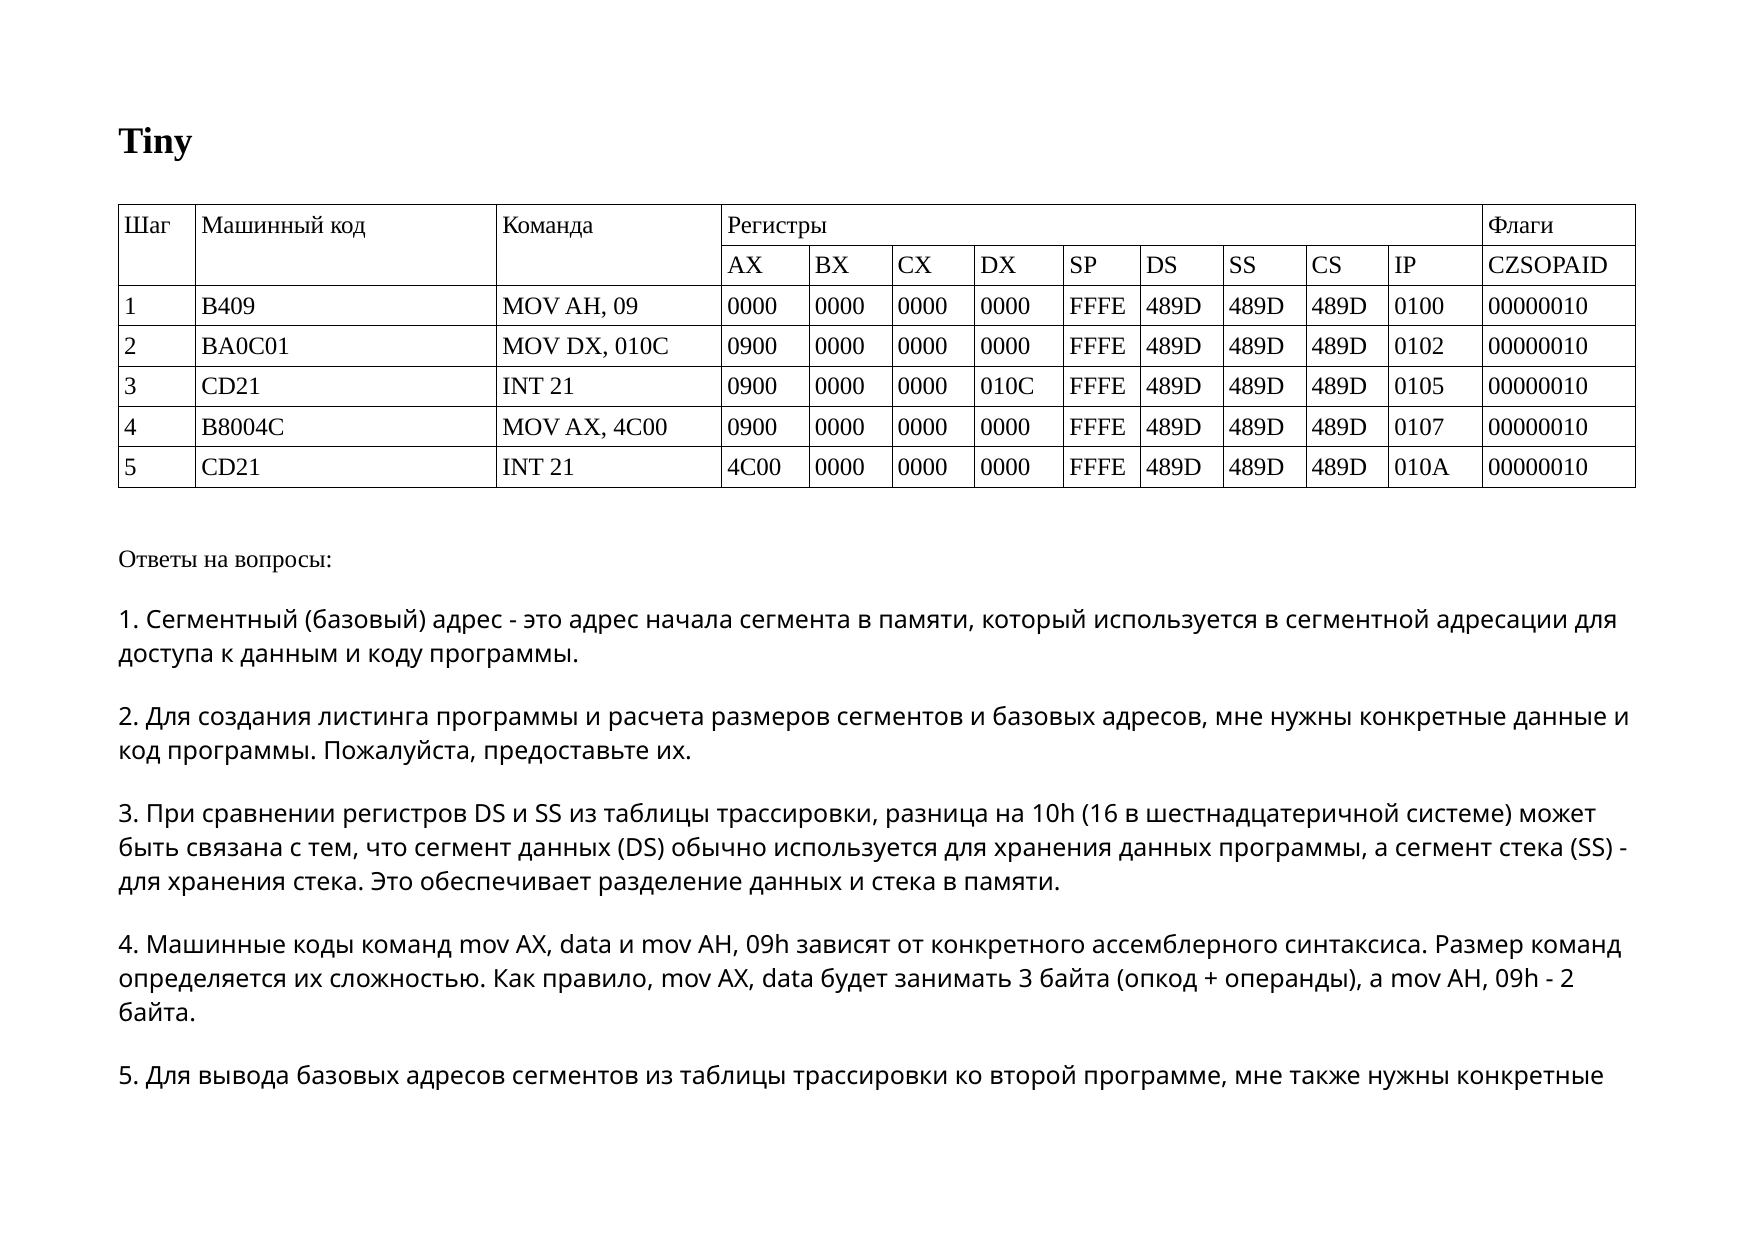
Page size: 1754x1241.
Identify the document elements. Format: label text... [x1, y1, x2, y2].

table_cell DX [975, 246, 1063, 285]
table_cell AX [722, 246, 809, 285]
text 2. Для создания листинга программы и расчета размеров сегментов и базовых адресов, мне нужны конкретные данные и код программы. Пожалуйста, предоставьте их. [118, 698, 1636, 767]
table_cell CX [893, 246, 974, 285]
table_cell MOV DX, 010C [497, 326, 721, 366]
table_cell 0900 [722, 407, 809, 446]
table_cell 4C00 [722, 447, 809, 487]
table_cell 489D [1307, 326, 1388, 366]
table_cell 0900 [722, 326, 809, 366]
table_cell FFFE [1064, 326, 1140, 366]
table_cell 0000 [893, 326, 974, 366]
table_cell 00000010 [1483, 326, 1635, 366]
table_cell INT 21 [497, 367, 721, 406]
table_cell 0000 [722, 286, 809, 325]
table_cell 1 [119, 286, 195, 325]
text 4. Машинные коды команд mov AX, data и mov AH, 09h зависят от конкретного ассемблерного синтаксиса. Размер команд определяется их сложностью. Как правило, mov AX, data будет занимать 3 байта (опкод + операнды), а mov AH, 09h - 2 байта. [118, 926, 1636, 1028]
table_cell 0000 [975, 407, 1063, 446]
table_cell 010C [975, 367, 1063, 406]
table_cell B8004C [196, 407, 496, 446]
table_cell BA0C01 [196, 326, 496, 366]
table_cell 0000 [975, 326, 1063, 366]
table_cell 489D [1141, 447, 1223, 487]
table_cell 489D [1224, 367, 1306, 406]
table_cell 0000 [810, 326, 892, 366]
table_cell 0102 [1389, 326, 1482, 366]
table_cell 489D [1141, 367, 1223, 406]
table_cell B409 [196, 286, 496, 325]
table_header Команда [497, 205, 721, 285]
text Tiny [118, 118, 1636, 161]
table_cell 489D [1307, 407, 1388, 446]
table_cell 2 [119, 326, 195, 366]
table_cell 489D [1307, 447, 1388, 487]
table_cell FFFE [1064, 447, 1140, 487]
table_cell 489D [1224, 407, 1306, 446]
table_cell 010A [1389, 447, 1482, 487]
table_cell 489D [1307, 286, 1388, 325]
table_cell SP [1064, 246, 1140, 285]
table_cell CZSOPAID [1483, 246, 1635, 285]
table_cell DS [1141, 246, 1223, 285]
table_header Регистры [722, 205, 1482, 245]
table_cell 5 [119, 447, 195, 487]
table_cell 0900 [722, 367, 809, 406]
table_cell CD21 [196, 367, 496, 406]
text Ответы на вопросы: 1. Сегментный (базовый) адрес - это адрес начала сегмента в памяти, который используется в сегментной адресации для доступа к данным и коду программы. [118, 544, 1636, 670]
table_cell 3 [119, 367, 195, 406]
table_cell CD21 [196, 447, 496, 487]
table_cell 00000010 [1483, 407, 1635, 446]
table_cell FFFE [1064, 286, 1140, 325]
text 5. Для вывода базовых адресов сегментов из таблицы трассировки ко второй программе, мне также нужны конкретные [118, 1057, 1636, 1091]
table_cell CS [1307, 246, 1388, 285]
table_cell 0107 [1389, 407, 1482, 446]
table_cell FFFE [1064, 367, 1140, 406]
text 3. При сравнении регистров DS и SS из таблицы трассировки, разница на 10h (16 в шестнадцатеричной системе) может быть связана с тем, что сегмент данных (DS) обычно используется для хранения данных программы, а сегмент стека (SS) - для хранения стека. Это обеспечивает разделение данных и стека в памяти. [118, 795, 1636, 898]
table_cell SS [1224, 246, 1306, 285]
table_cell BX [810, 246, 892, 285]
table_cell 0000 [893, 447, 974, 487]
table_cell 0000 [810, 407, 892, 446]
table_cell 0000 [810, 367, 892, 406]
table_cell 489D [1224, 447, 1306, 487]
table_header Шаг [119, 205, 195, 285]
table_cell 489D [1141, 286, 1223, 325]
table_cell 489D [1141, 407, 1223, 446]
table_cell INT 21 [497, 447, 721, 487]
table_cell MOV AX, 4C00 [497, 407, 721, 446]
table_cell IP [1389, 246, 1482, 285]
table_header Машинный код [196, 205, 496, 285]
table_cell 0000 [975, 286, 1063, 325]
table_cell 00000010 [1483, 447, 1635, 487]
table_cell 0000 [810, 286, 892, 325]
table_cell 0000 [893, 367, 974, 406]
table_cell 00000010 [1483, 286, 1635, 325]
table_cell 0000 [893, 407, 974, 446]
table_cell 0000 [810, 447, 892, 487]
table_header Флаги [1483, 205, 1635, 245]
table_cell 0000 [975, 447, 1063, 487]
table_cell MOV AH, 09 [497, 286, 721, 325]
table_cell 0105 [1389, 367, 1482, 406]
table_cell 4 [119, 407, 195, 446]
table_cell 489D [1307, 367, 1388, 406]
table_cell FFFE [1064, 407, 1140, 446]
table_cell 489D [1224, 326, 1306, 366]
table_cell 0100 [1389, 286, 1482, 325]
table_cell 489D [1224, 286, 1306, 325]
table_cell 489D [1141, 326, 1223, 366]
table_cell 0000 [893, 286, 974, 325]
table_cell 00000010 [1483, 367, 1635, 406]
